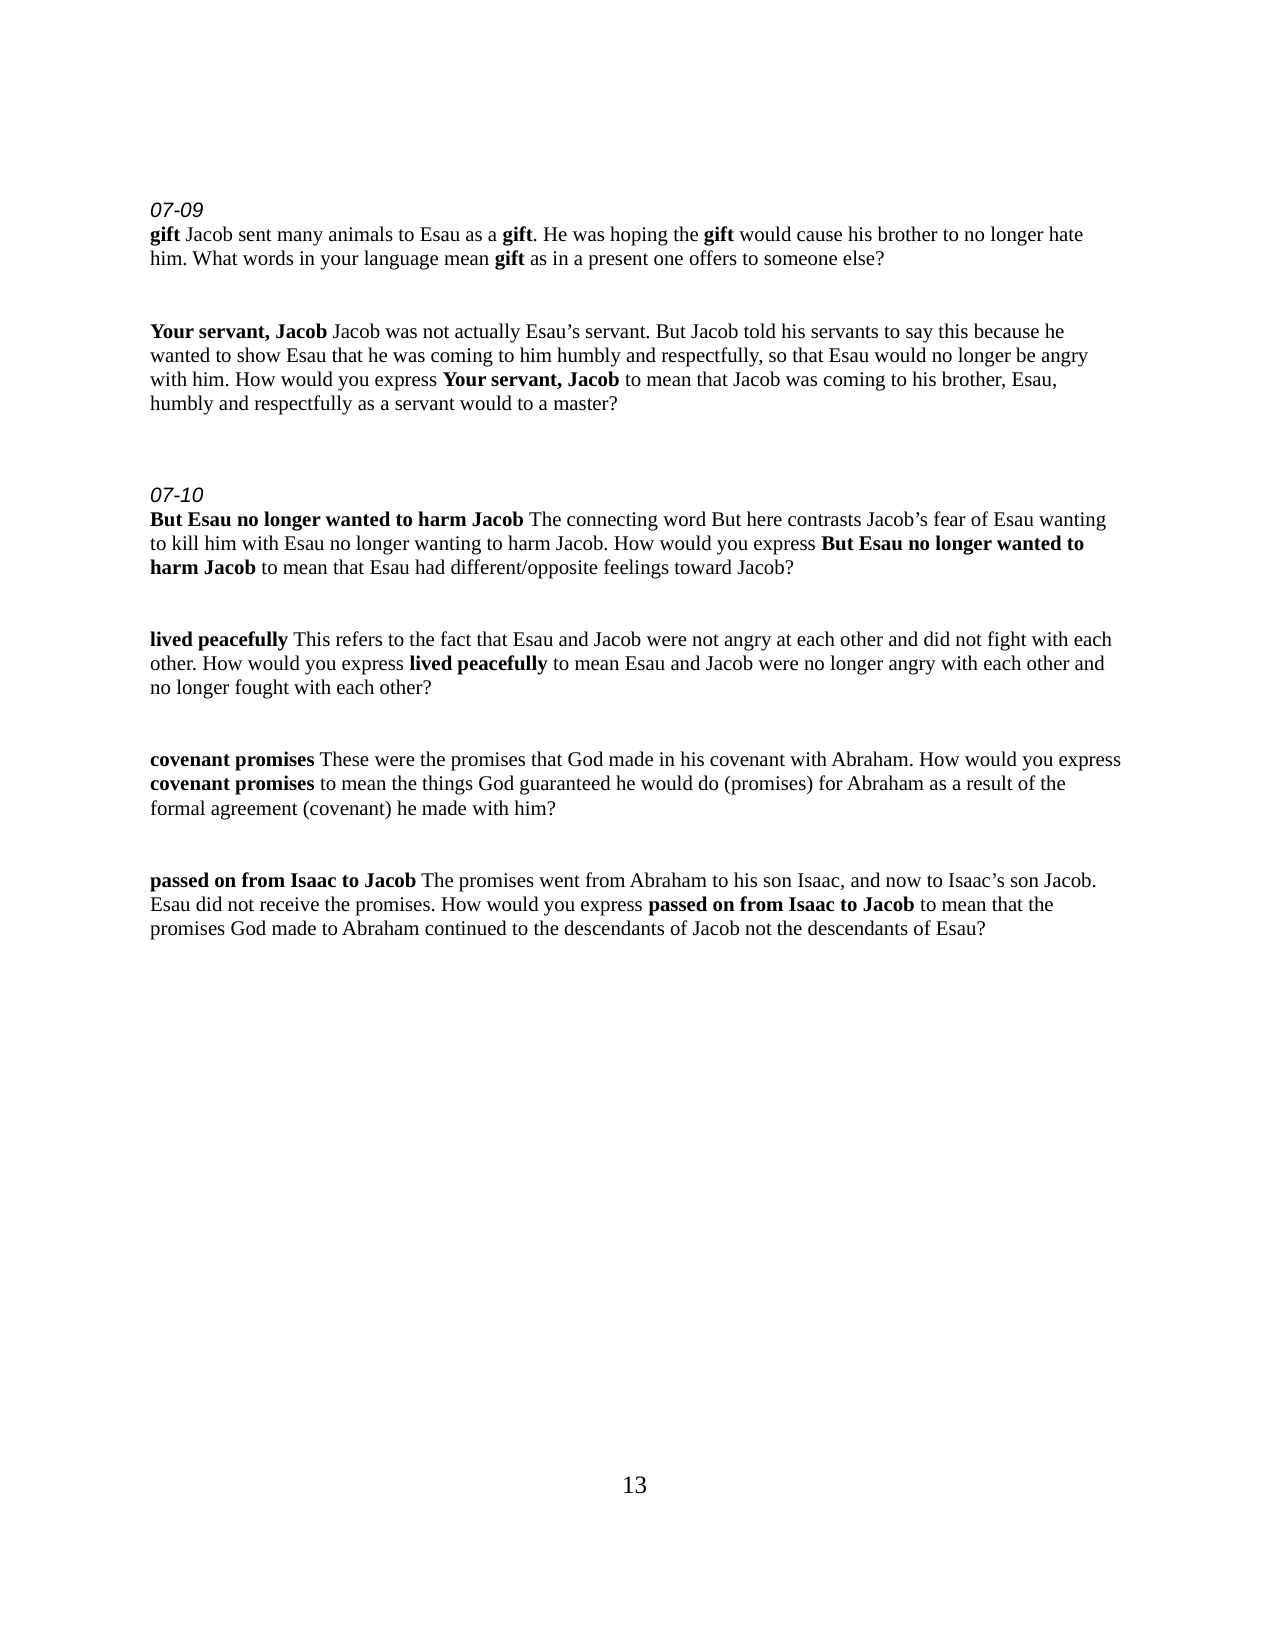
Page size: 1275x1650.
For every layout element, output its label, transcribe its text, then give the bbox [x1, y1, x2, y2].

subtitle 07-10 [150, 482, 1125, 506]
text Your servant, Jacob Jacob was not actually Esau’s servant. But Jacob told his servants to say this because he wanted to show Esau that he was coming to him humbly and respectfully, so that Esau would no longer be angry with him. How would you express Your servant, Jacob to mean that Jacob was coming to his brother, Esau, humbly and respectfully as a servant would to a master? [150, 318, 1125, 415]
text covenant promises These were the promises that God made in his covenant with Abraham. How would you express covenant promises to mean the things God guaranteed he would do (promises) for Abraham as a result of the formal agreement (covenant) he made with him? [150, 747, 1125, 819]
text passed on from Isaac to Jacob The promises went from Abraham to his son Isaac, and now to Isaac’s son Jacob. Esau did not receive the promises. How would you express passed on from Isaac to Jacob to mean that the promises God made to Abraham continued to the descendants of Jacob not the descendants of Esau? [150, 868, 1125, 940]
text gift Jacob sent many animals to Esau as a gift. He was hoping the gift would cause his brother to no longer hate him. What words in your language mean gift as in a present one offers to someone else? [150, 222, 1125, 270]
subtitle 07-09 [150, 198, 1125, 222]
text lived peacefully This refers to the fact that Esau and Jacob were not angry at each other and did not fight with each other. How would you express lived peacefully to mean Esau and Jacob were no longer angry with each other and no longer fought with each other? [150, 627, 1125, 699]
text But Esau no longer wanted to harm Jacob The connecting word But here contrasts Jacob’s fear of Esau wanting to kill him with Esau no longer wanting to harm Jacob. How would you express But Esau no longer wanted to harm Jacob to mean that Esau had different/opposite feelings toward Jacob? [150, 506, 1125, 579]
